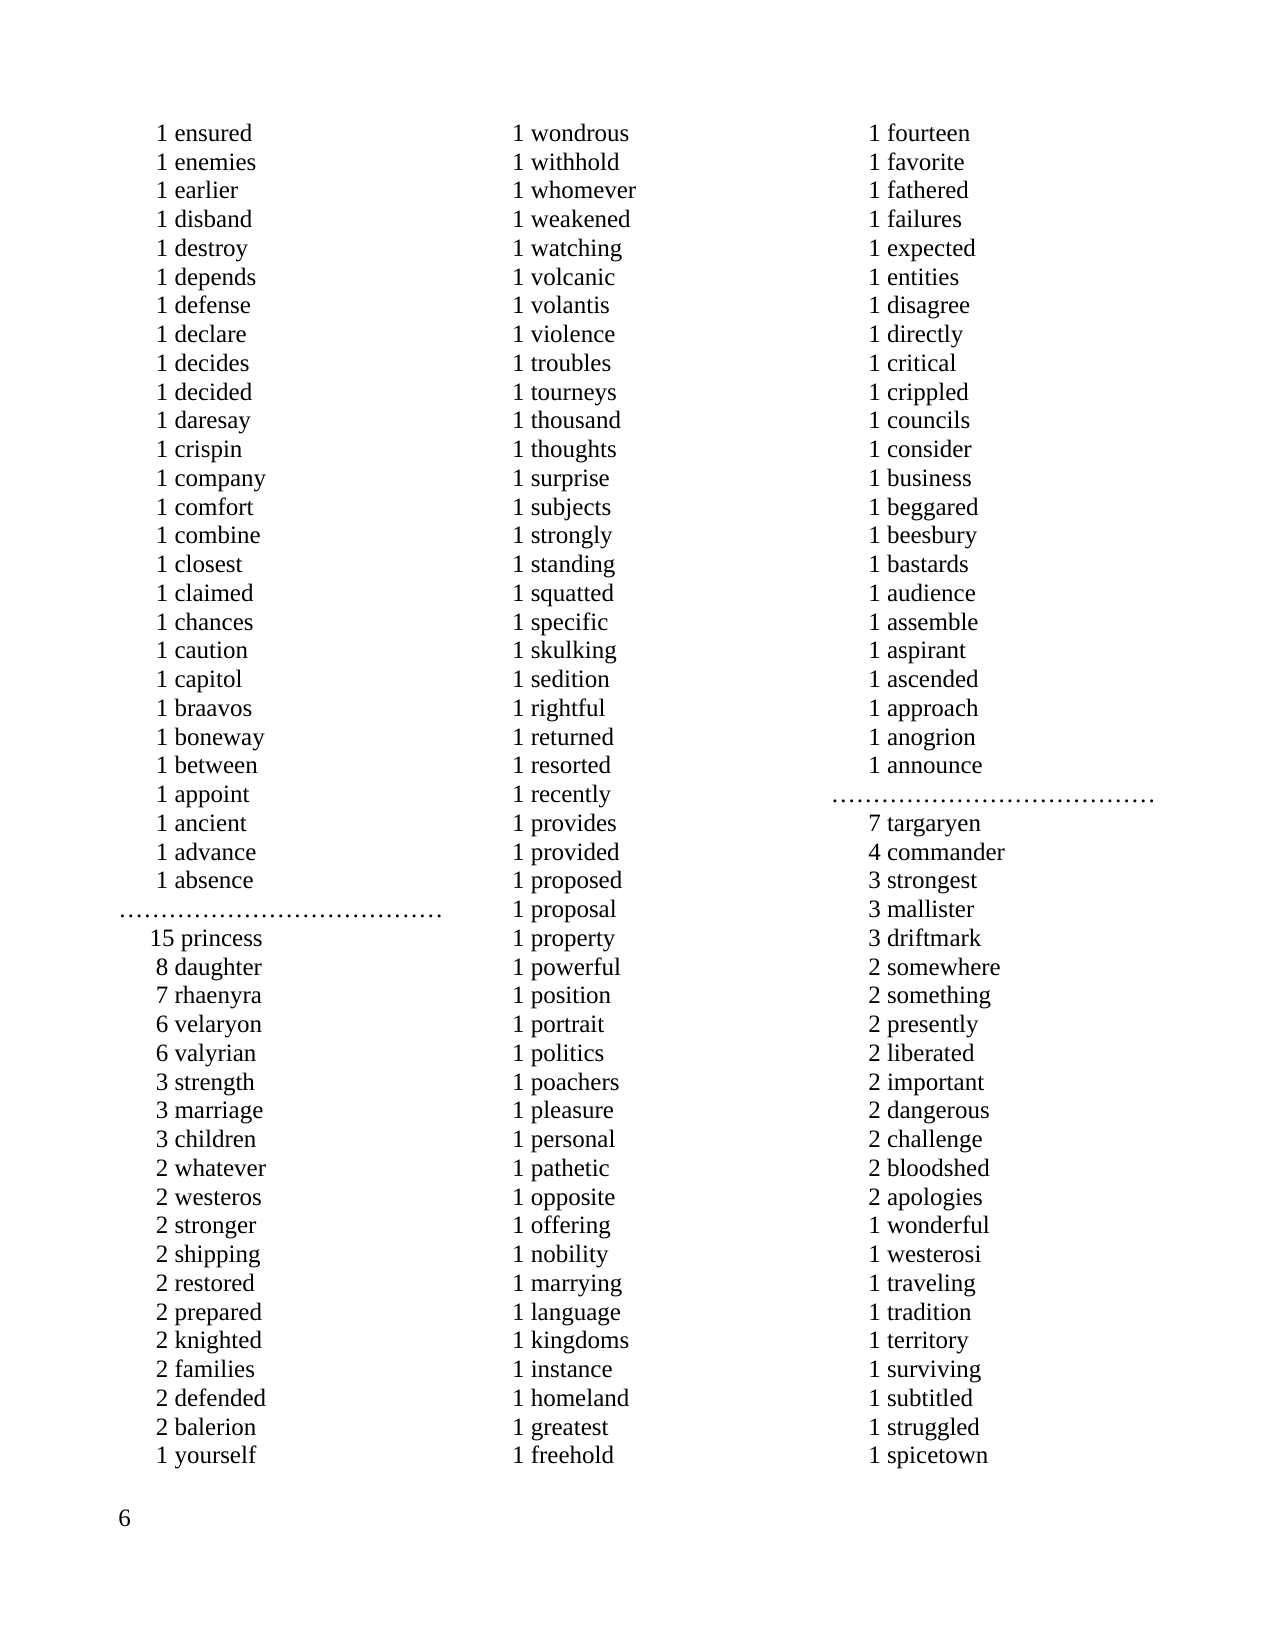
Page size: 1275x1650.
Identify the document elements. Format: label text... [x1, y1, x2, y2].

text 1 earlier [118, 176, 444, 204]
text 1 nobility [474, 1239, 801, 1268]
text 2 somewhere [831, 952, 1157, 981]
text 1 greatest [474, 1412, 801, 1441]
text 1 poachers [474, 1067, 801, 1096]
text 2 families [118, 1354, 444, 1383]
text 1 ensured [118, 118, 444, 147]
text 1 offering [474, 1211, 801, 1239]
text 1 bastards [831, 549, 1157, 578]
text 1 ancient [118, 808, 444, 837]
text 1 marrying [474, 1268, 801, 1297]
text 3 strongest [831, 866, 1157, 894]
text 1 daresay [118, 406, 444, 434]
text 1 destroy [118, 233, 444, 262]
text 1 standing [474, 549, 801, 578]
text 1 volantis [474, 291, 801, 319]
text 1 chances [118, 607, 444, 636]
text 1 defense [118, 291, 444, 319]
text 2 restored [118, 1268, 444, 1297]
text 1 violence [474, 319, 801, 348]
text 1 wonderful [831, 1211, 1157, 1239]
text 1 enemies [118, 147, 444, 176]
text 1 thousand [474, 406, 801, 434]
text 1 advance [118, 837, 444, 866]
text 1 skulking [474, 636, 801, 664]
text 1 rightful [474, 693, 801, 722]
text 1 troubles [474, 348, 801, 377]
text 2 liberated [831, 1038, 1157, 1067]
text 1 capitol [118, 664, 444, 693]
text 1 withhold [474, 147, 801, 176]
text 1 favorite [831, 147, 1157, 176]
text 1 beesbury [831, 521, 1157, 549]
text 2 challenge [831, 1124, 1157, 1153]
text 1 subtitled [831, 1383, 1157, 1412]
text 1 watching [474, 233, 801, 262]
text 1 weakened [474, 204, 801, 233]
text 1 subjects [474, 492, 801, 521]
text 1 aspirant [831, 636, 1157, 664]
text 1 proposal [474, 894, 801, 923]
text 4 commander [831, 837, 1157, 866]
text 1 audience [831, 578, 1157, 607]
text 7 targaryen [831, 808, 1157, 837]
text 1 volcanic [474, 262, 801, 291]
text 1 wondrous [474, 118, 801, 147]
text 3 mallister [831, 894, 1157, 923]
text 1 homeland [474, 1383, 801, 1412]
text 2 balerion [118, 1412, 444, 1441]
text 1 disagree [831, 291, 1157, 319]
text ………………………………… [118, 894, 444, 923]
text 1 ascended [831, 664, 1157, 693]
text 1 opposite [474, 1182, 801, 1211]
text 6 valyrian [118, 1038, 444, 1067]
text 2 prepared [118, 1297, 444, 1326]
text 1 fathered [831, 176, 1157, 204]
text 1 anogrion [831, 722, 1157, 751]
text 1 decides [118, 348, 444, 377]
text 2 apologies [831, 1182, 1157, 1211]
text 1 recently [474, 779, 801, 808]
text 1 expected [831, 233, 1157, 262]
text 1 approach [831, 693, 1157, 722]
text 1 announce [831, 751, 1157, 779]
text 2 defended [118, 1383, 444, 1412]
text 1 crippled [831, 377, 1157, 406]
text 1 boneway [118, 722, 444, 751]
text 2 something [831, 981, 1157, 1009]
text 1 consider [831, 434, 1157, 463]
text 1 strongly [474, 521, 801, 549]
text 2 shipping [118, 1239, 444, 1268]
text 1 specific [474, 607, 801, 636]
text 3 marriage [118, 1096, 444, 1124]
text 3 strength [118, 1067, 444, 1096]
text 2 knighted [118, 1326, 444, 1354]
text 1 pathetic [474, 1153, 801, 1182]
text 1 language [474, 1297, 801, 1326]
text 1 portrait [474, 1009, 801, 1038]
text 1 property [474, 923, 801, 952]
text 1 caution [118, 636, 444, 664]
text 1 returned [474, 722, 801, 751]
text 1 freehold [474, 1441, 801, 1469]
text 1 declare [118, 319, 444, 348]
text 1 beggared [831, 492, 1157, 521]
text 1 surprise [474, 463, 801, 492]
text 1 proposed [474, 866, 801, 894]
text 3 children [118, 1124, 444, 1153]
text 1 combine [118, 521, 444, 549]
text 1 assemble [831, 607, 1157, 636]
text 1 struggled [831, 1412, 1157, 1441]
text ………………………………… [831, 779, 1157, 808]
text 1 sedition [474, 664, 801, 693]
text 3 driftmark [831, 923, 1157, 952]
text 1 resorted [474, 751, 801, 779]
text 2 presently [831, 1009, 1157, 1038]
text 1 councils [831, 406, 1157, 434]
text 1 squatted [474, 578, 801, 607]
text 1 failures [831, 204, 1157, 233]
text 1 absence [118, 866, 444, 894]
text 1 closest [118, 549, 444, 578]
text 1 spicetown [831, 1441, 1157, 1469]
text 1 disband [118, 204, 444, 233]
text 1 directly [831, 319, 1157, 348]
text 1 company [118, 463, 444, 492]
text 2 whatever [118, 1153, 444, 1182]
text 1 yourself [118, 1441, 444, 1469]
text 7 rhaenyra [118, 981, 444, 1009]
text 1 provides [474, 808, 801, 837]
text 1 tourneys [474, 377, 801, 406]
text 1 decided [118, 377, 444, 406]
text 8 daughter [118, 952, 444, 981]
text 2 westeros [118, 1182, 444, 1211]
text 1 surviving [831, 1354, 1157, 1383]
text 1 critical [831, 348, 1157, 377]
text 1 tradition [831, 1297, 1157, 1326]
text 1 powerful [474, 952, 801, 981]
text 2 bloodshed [831, 1153, 1157, 1182]
text 1 claimed [118, 578, 444, 607]
text 1 crispin [118, 434, 444, 463]
text 1 westerosi [831, 1239, 1157, 1268]
text 1 kingdoms [474, 1326, 801, 1354]
text 2 important [831, 1067, 1157, 1096]
text 2 dangerous [831, 1096, 1157, 1124]
text 1 whomever [474, 176, 801, 204]
text 15 princess [118, 923, 444, 952]
text 1 position [474, 981, 801, 1009]
text 1 politics [474, 1038, 801, 1067]
text 1 business [831, 463, 1157, 492]
text 1 fourteen [831, 118, 1157, 147]
text 1 thoughts [474, 434, 801, 463]
text 1 personal [474, 1124, 801, 1153]
text 1 braavos [118, 693, 444, 722]
text 1 comfort [118, 492, 444, 521]
text 1 traveling [831, 1268, 1157, 1297]
text 1 instance [474, 1354, 801, 1383]
text 1 between [118, 751, 444, 779]
text 6 velaryon [118, 1009, 444, 1038]
text 1 depends [118, 262, 444, 291]
text 1 provided [474, 837, 801, 866]
text 1 entities [831, 262, 1157, 291]
text 1 territory [831, 1326, 1157, 1354]
text 1 pleasure [474, 1096, 801, 1124]
text 1 appoint [118, 779, 444, 808]
text 2 stronger [118, 1211, 444, 1239]
